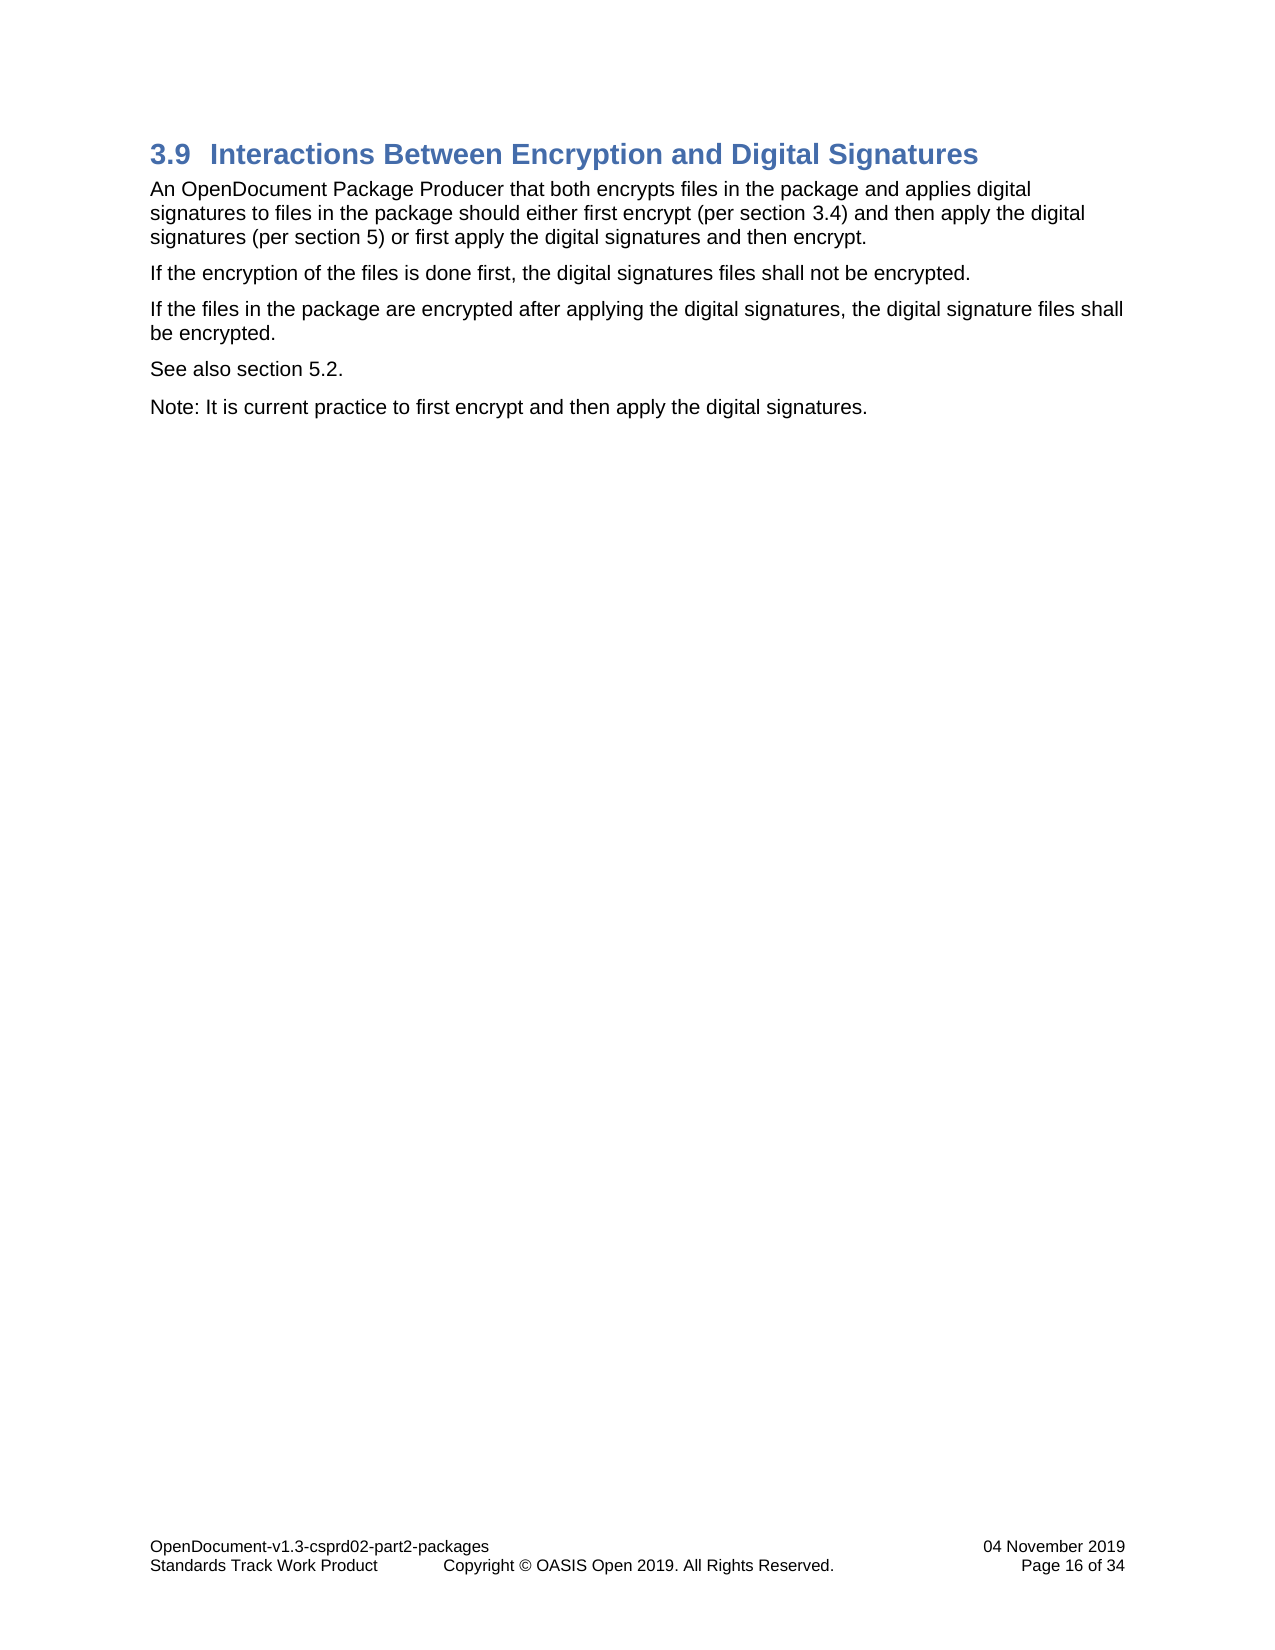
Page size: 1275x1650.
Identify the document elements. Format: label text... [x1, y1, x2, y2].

subtitle Interactions Between Encryption and Digital Signatures [150, 137, 1125, 171]
subtitle Note: It is current practice to first encrypt and then apply the digital signatures. [150, 395, 1125, 419]
text An OpenDocument Package Producer that both encrypts files in the package and applies digital signatures to files in the package should either first encrypt (per section 3.4) and then apply the digital signatures (per section 5) or first apply the digital signatures and then encrypt. [150, 177, 1125, 249]
text See also section 5.2. [150, 357, 1125, 381]
text If the encryption of the files is done first, the digital signatures files shall not be encrypted. [150, 261, 1125, 285]
text If the files in the package are encrypted after applying the digital signatures, the digital signature files shall be encrypted. [150, 297, 1125, 345]
